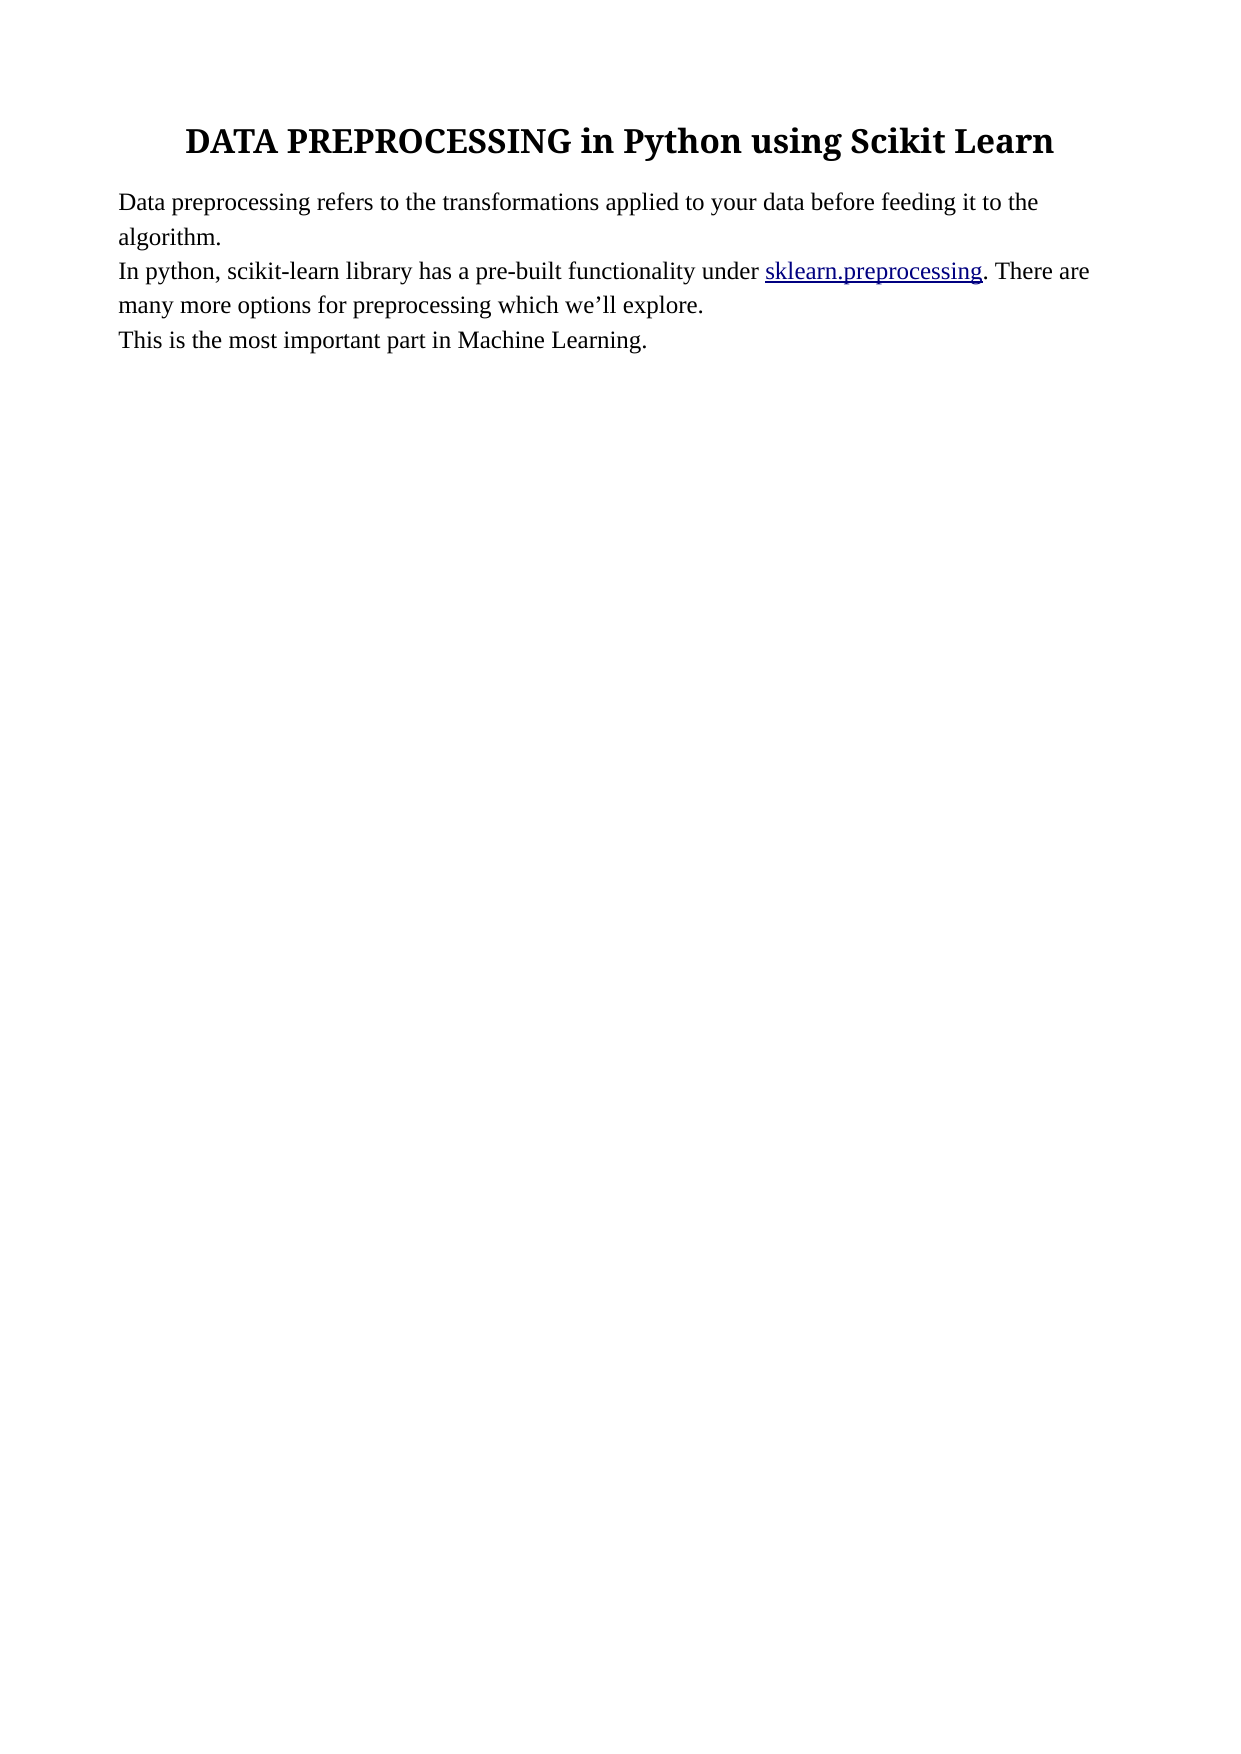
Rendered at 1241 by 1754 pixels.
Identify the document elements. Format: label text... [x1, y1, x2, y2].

text Data preprocessing refers to the transformations applied to your data before feeding it to the algorithm. In python, scikit-learn library has a pre-built functionality under sklearn.preprocessing. There are many more options for preprocessing which we’ll explore. This is the most important part in Machine Learning. [118, 187, 1122, 354]
text DATA PREPROCESSING in Python using Scikit Learn [118, 118, 1122, 163]
